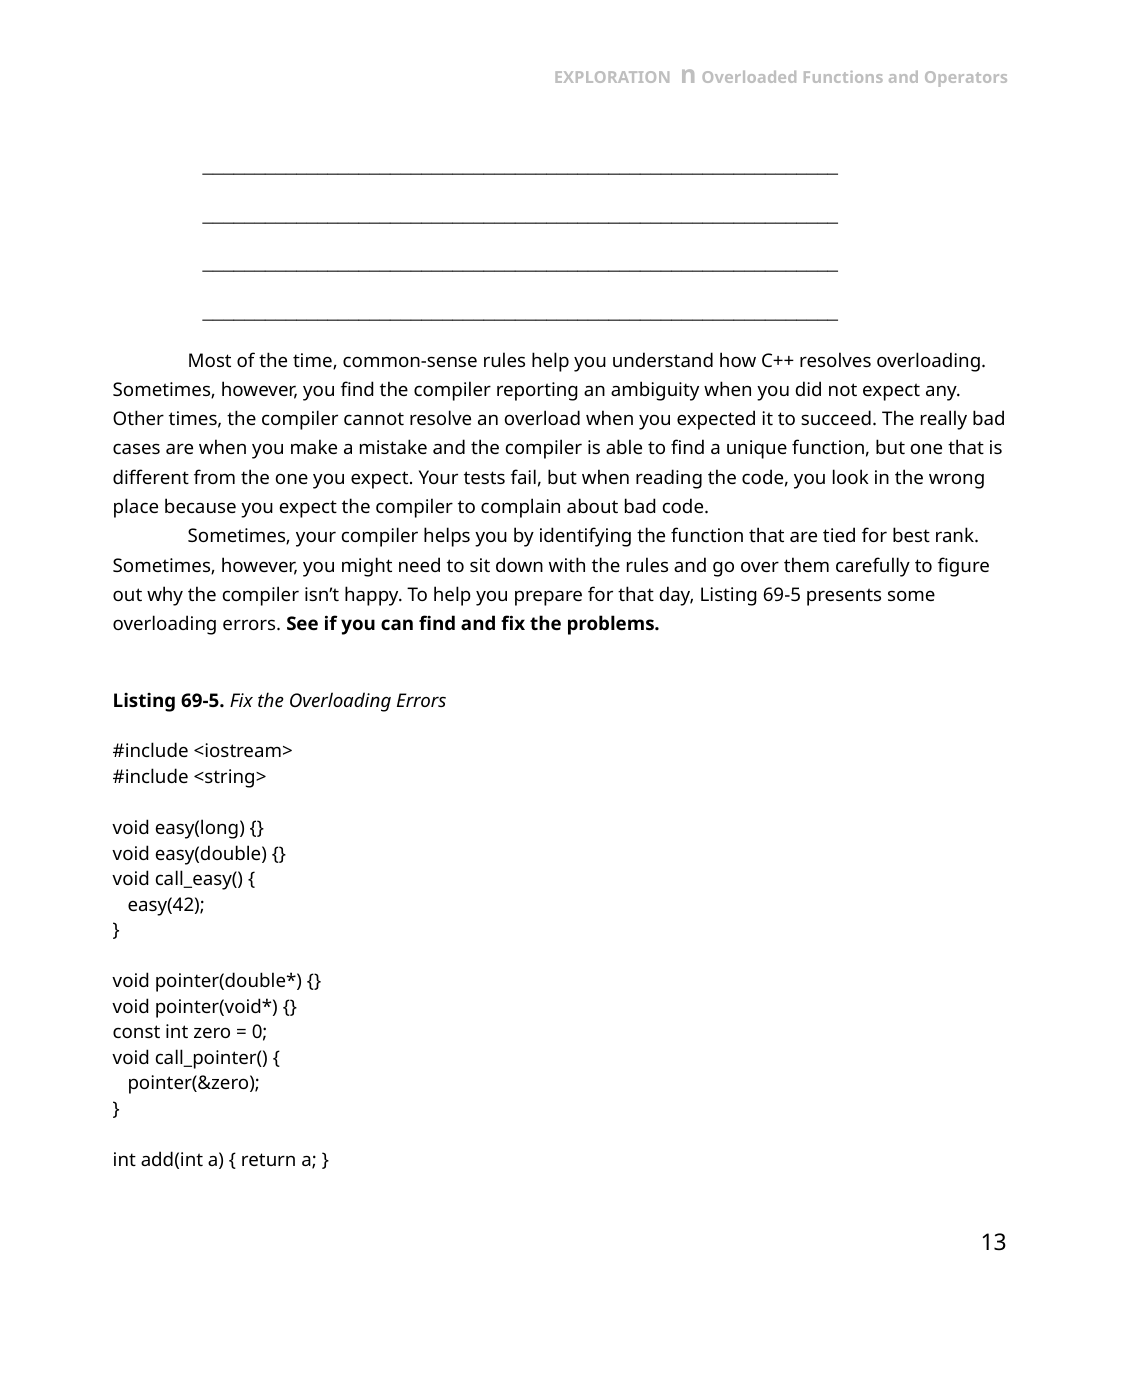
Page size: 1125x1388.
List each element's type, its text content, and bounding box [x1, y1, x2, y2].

text easy(42); [112, 891, 1012, 916]
text int add(int a) { return a; } [112, 1146, 1012, 1172]
list _____________________________________________________________ [202, 250, 892, 274]
text Most of the time, common-sense rules help you understand how C++ resolves overloading. Sometimes, however, you find the compiler reporting an ambiguity when you did not expect any. Other times, the compiler cannot resolve an overload when you expected it to succeed. The really bad cases are when you make a mistake and the compiler is able to find a unique function, but one that is different from the one you expect. Your tests fail, but when reading the code, you look in the wrong place because you expect the compiler to complain about bad code. [112, 347, 1012, 519]
text #include <string> [112, 763, 1012, 789]
text void pointer(double*) {} [112, 967, 1012, 993]
text #include <iostream> [112, 738, 1012, 763]
text void easy(double) {} [112, 840, 1012, 865]
text void pointer(void*) {} [112, 993, 1012, 1018]
text Listing 69-5. Fix the Overloading Errors [112, 688, 1012, 713]
text void call_pointer() { [112, 1044, 1012, 1069]
list _____________________________________________________________ [202, 202, 892, 226]
text const int zero = 0; [112, 1018, 1012, 1044]
list _____________________________________________________________ [202, 299, 892, 323]
text Sometimes, your compiler helps you by identifying the function that are tied for best rank. Sometimes, however, you might need to sit down with the rules and go over them carefully to figure out why the compiler isn’t happy. To help you prepare for that day, Listing 69-5 presents some overloading errors. See if you can find and fix the problems. [112, 523, 1012, 636]
text } [112, 916, 1012, 942]
text pointer(&zero); [112, 1069, 1012, 1095]
text void easy(long) {} [112, 814, 1012, 840]
list _____________________________________________________________ [202, 153, 892, 177]
text void call_easy() { [112, 865, 1012, 891]
text } [112, 1095, 1012, 1121]
